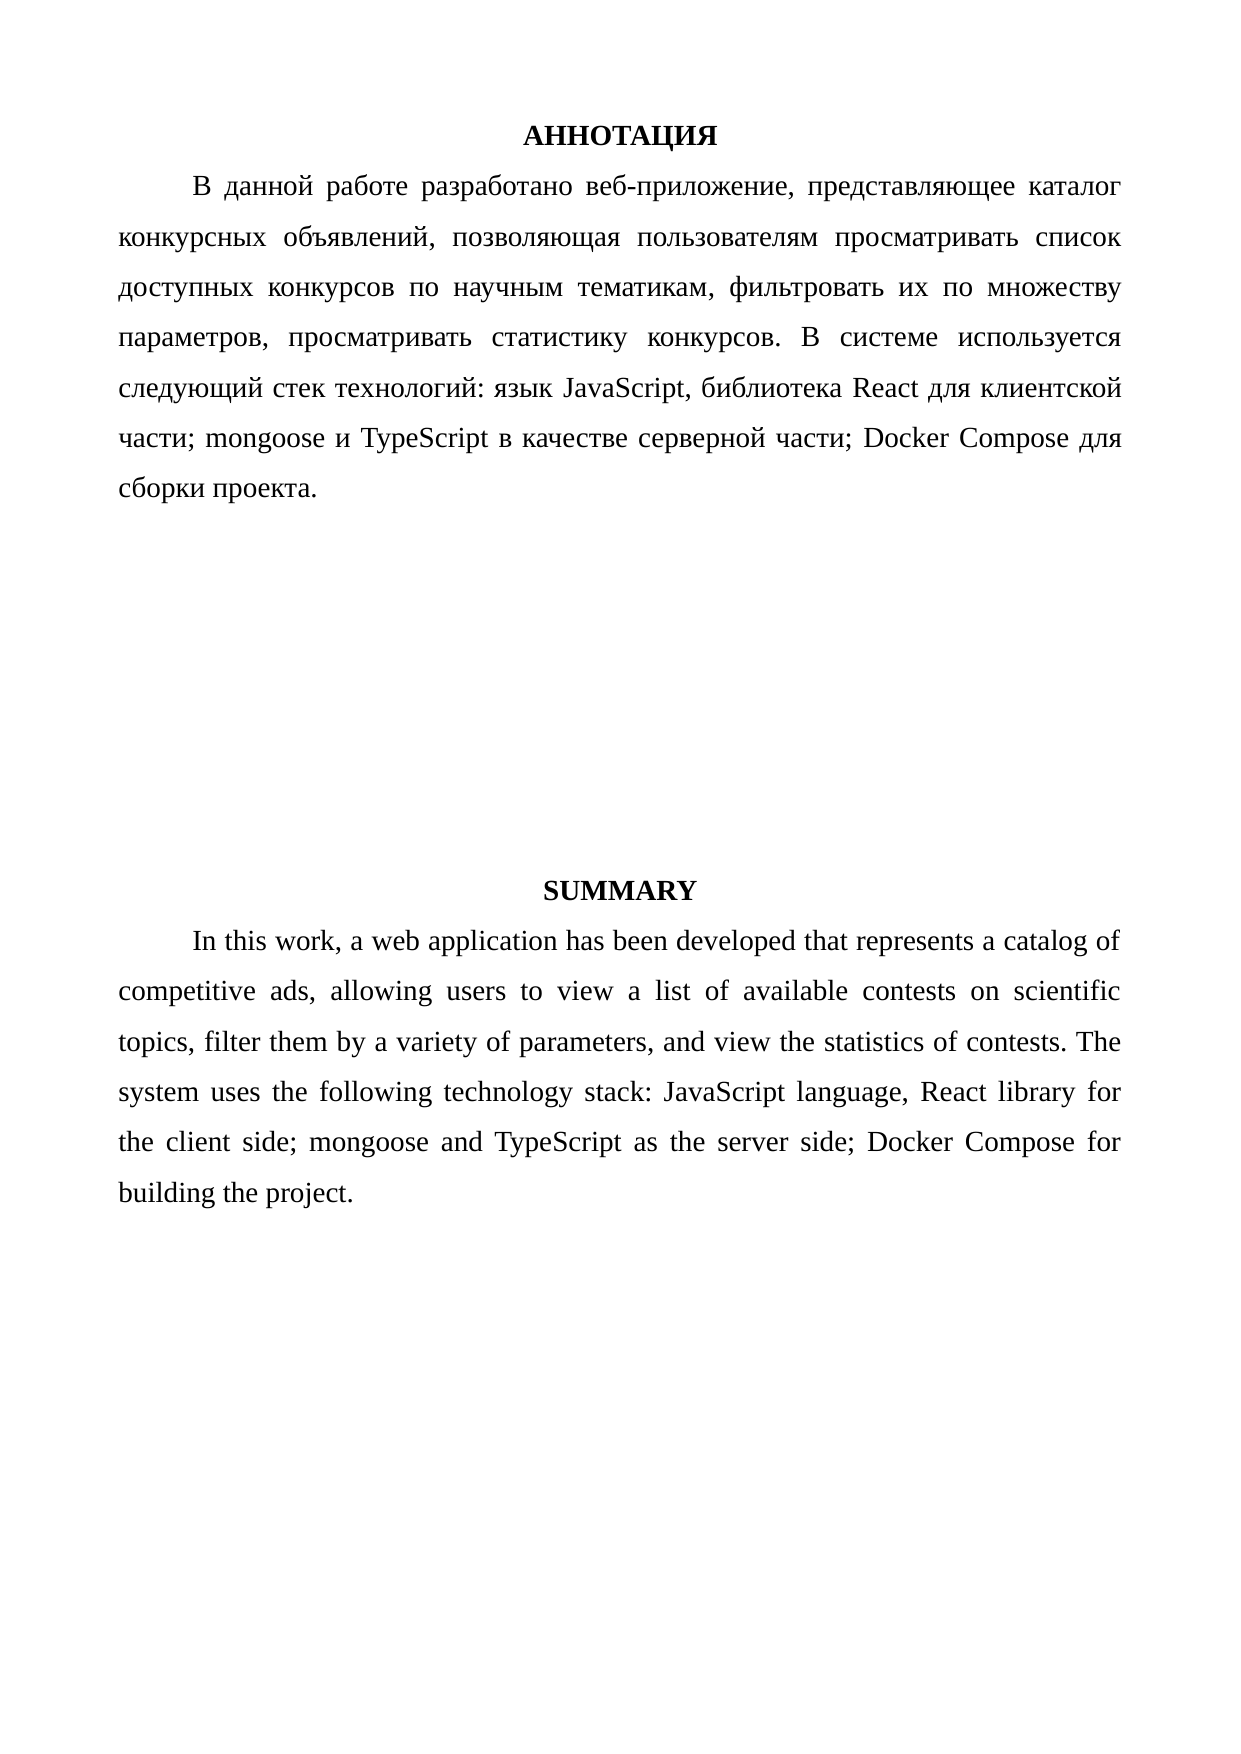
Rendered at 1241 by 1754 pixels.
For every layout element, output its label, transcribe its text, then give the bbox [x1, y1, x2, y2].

text Аннотация [118, 118, 1122, 152]
text Summary [118, 873, 1122, 906]
text В данной работе разработано веб-приложение, представляющее каталог конкурсных объявлений, позволяющая пользователям просматривать список доступных конкурсов по научным тематикам, фильтровать их по множеству параметров, просматривать статистику конкурсов. В системе используется следующий стек технологий: язык JavaScript, библиотека React для клиентской части; mongoose и TypeScript в качестве серверной части; Docker Compose для сборки проекта. [118, 168, 1122, 504]
text In this work, a web application has been developed that represents a catalog of competitive ads, allowing users to view a list of available contests on scientific topics, filter them by a variety of parameters, and view the statistics of contests. The system uses the following technology stack: JavaScript language, React library for the client side; mongoose and TypeScript as the server side; Docker Compose for building the project. [118, 923, 1122, 1208]
